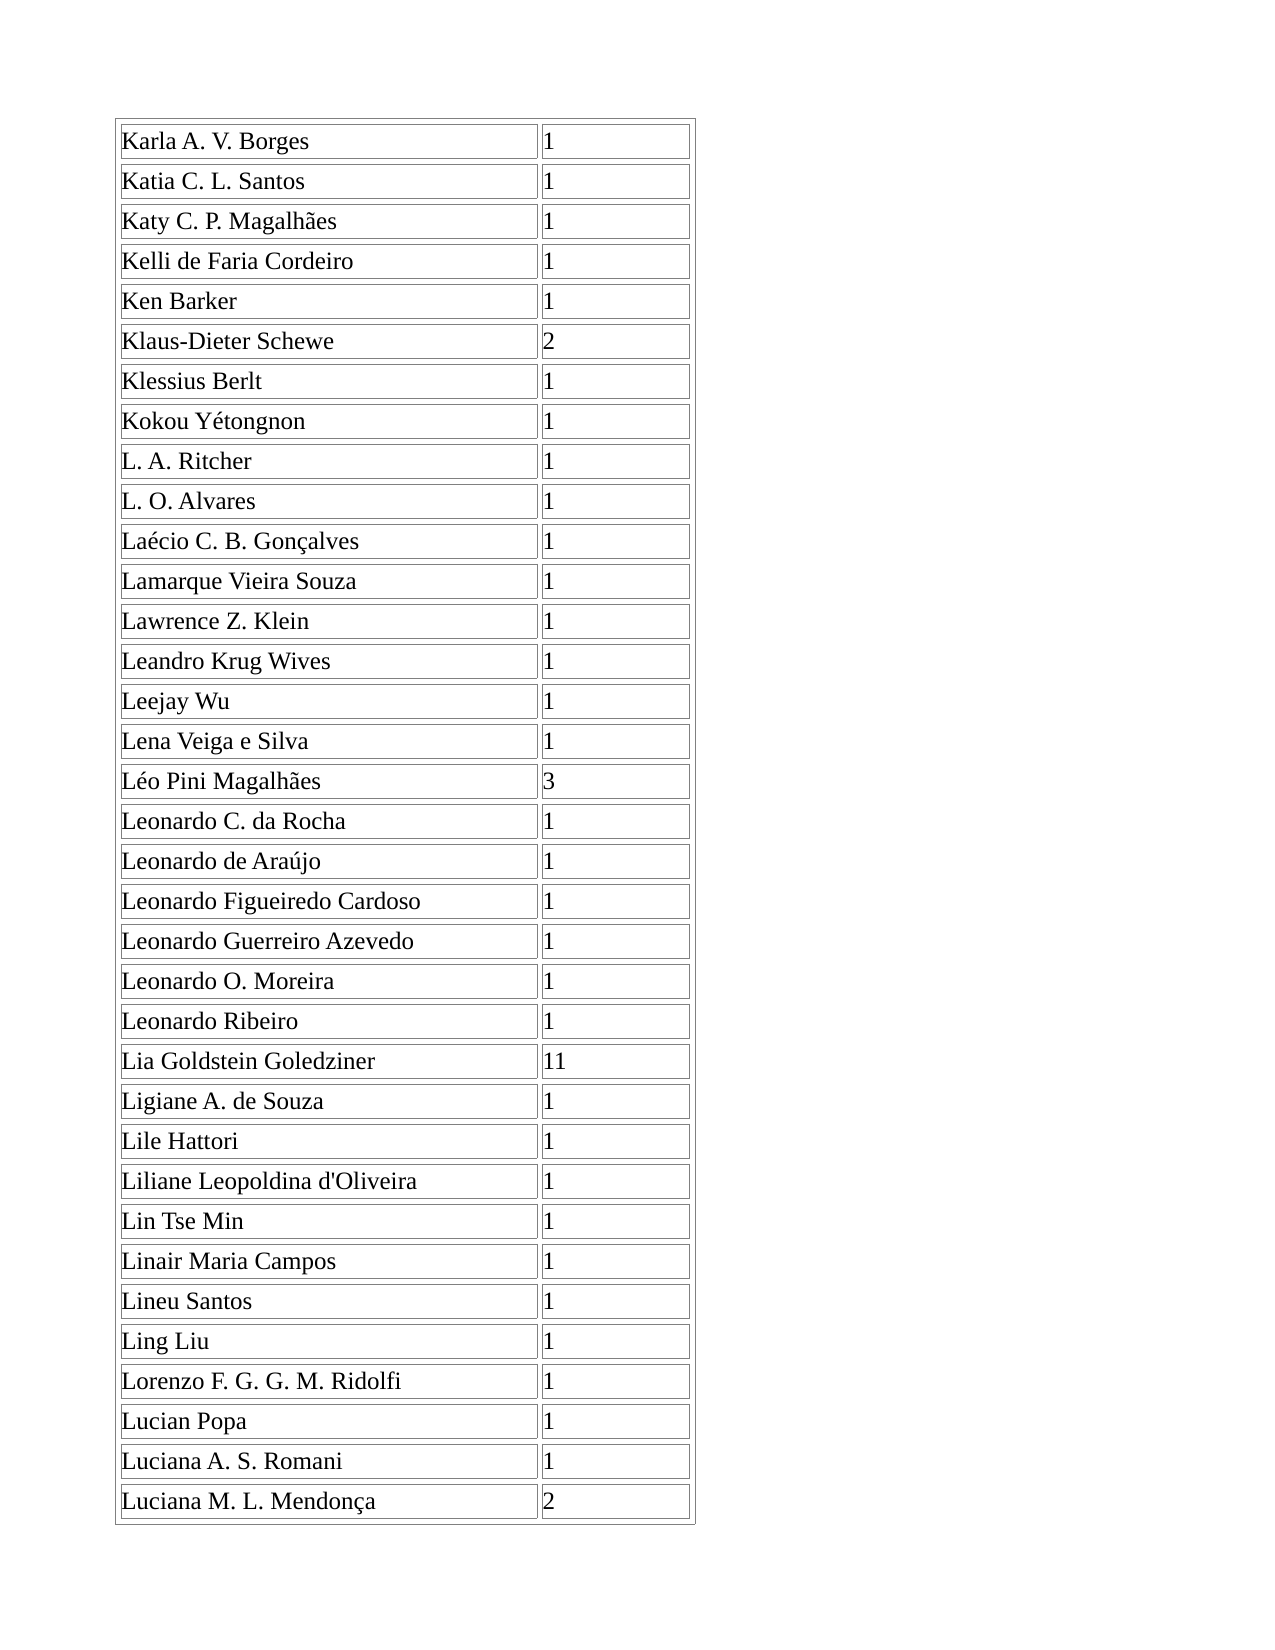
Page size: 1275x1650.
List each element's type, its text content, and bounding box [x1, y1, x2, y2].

table_cell Linair Maria Campos [118, 1238, 539, 1278]
table_cell 2 [539, 1478, 692, 1518]
table_cell 1 [539, 1158, 692, 1198]
table_cell 1 [539, 1198, 692, 1238]
table_cell 1 [539, 119, 692, 158]
table_cell 1 [539, 1398, 692, 1438]
table_cell Leonardo C. da Rocha [118, 798, 539, 838]
table_cell 1 [539, 998, 692, 1038]
table_cell Ken Barker [118, 278, 539, 318]
table_cell Lamarque Vieira Souza [118, 558, 539, 598]
table_cell Leejay Wu [118, 678, 539, 718]
table_cell L. A. Ritcher [118, 438, 539, 478]
table_cell Laécio C. B. Gonçalves [118, 518, 539, 558]
table_cell 1 [539, 1438, 692, 1478]
table_cell 1 [539, 238, 692, 278]
table_cell 1 [539, 478, 692, 518]
table_cell 2 [539, 318, 692, 358]
table_cell Klaus-Dieter Schewe [118, 318, 539, 358]
table_cell Liliane Leopoldina d'Oliveira [118, 1158, 539, 1198]
table_cell 1 [539, 718, 692, 758]
table_cell Léo Pini Magalhães [118, 758, 539, 798]
table_cell Lawrence Z. Klein [118, 598, 539, 638]
table_cell 1 [539, 198, 692, 238]
table_cell 1 [539, 278, 692, 318]
table_cell Karla A. V. Borges [118, 119, 539, 158]
table_cell 1 [539, 798, 692, 838]
table_cell Ligiane A. de Souza [118, 1078, 539, 1118]
table_cell Ling Liu [118, 1318, 539, 1358]
table_cell 1 [539, 1278, 692, 1318]
table_cell 11 [539, 1038, 692, 1078]
table_cell L. O. Alvares [118, 478, 539, 518]
table_cell 3 [539, 758, 692, 798]
table_cell 1 [539, 518, 692, 558]
table_cell Lena Veiga e Silva [118, 718, 539, 758]
table_cell Klessius Berlt [118, 358, 539, 398]
table_cell 1 [539, 638, 692, 678]
table_cell Lin Tse Min [118, 1198, 539, 1238]
table_cell 1 [539, 398, 692, 438]
table_cell Leonardo Guerreiro Azevedo [118, 918, 539, 958]
table_cell Leonardo O. Moreira [118, 958, 539, 998]
table_cell Lineu Santos [118, 1278, 539, 1318]
table_cell Lia Goldstein Goledziner [118, 1038, 539, 1078]
table_cell 1 [539, 918, 692, 958]
table_cell 1 [539, 838, 692, 878]
table_cell Leandro Krug Wives [118, 638, 539, 678]
table_cell Katy C. P. Magalhães [118, 198, 539, 238]
table_cell Lile Hattori [118, 1118, 539, 1158]
table_cell Lorenzo F. G. G. M. Ridolfi [118, 1358, 539, 1398]
table_cell 1 [539, 1238, 692, 1278]
table_cell Katia C. L. Santos [118, 158, 539, 198]
table_cell 1 [539, 1078, 692, 1118]
table_cell 1 [539, 678, 692, 718]
table_cell Luciana A. S. Romani [118, 1438, 539, 1478]
table_cell Leonardo de Araújo [118, 838, 539, 878]
table_cell 1 [539, 358, 692, 398]
table_cell Kokou Yétongnon [118, 398, 539, 438]
table_cell 1 [539, 1118, 692, 1158]
table_cell 1 [539, 158, 692, 198]
table_cell Kelli de Faria Cordeiro [118, 238, 539, 278]
table_cell Lucian Popa [118, 1398, 539, 1438]
table_cell 1 [539, 1318, 692, 1358]
table_cell 1 [539, 1358, 692, 1398]
table_cell 1 [539, 878, 692, 918]
table_cell 1 [539, 558, 692, 598]
table_cell 1 [539, 598, 692, 638]
table_cell Leonardo Figueiredo Cardoso [118, 878, 539, 918]
table_cell Luciana M. L. Mendonça [118, 1478, 539, 1518]
table_cell 1 [539, 958, 692, 998]
table_cell Leonardo Ribeiro [118, 998, 539, 1038]
table_cell 1 [539, 438, 692, 478]
